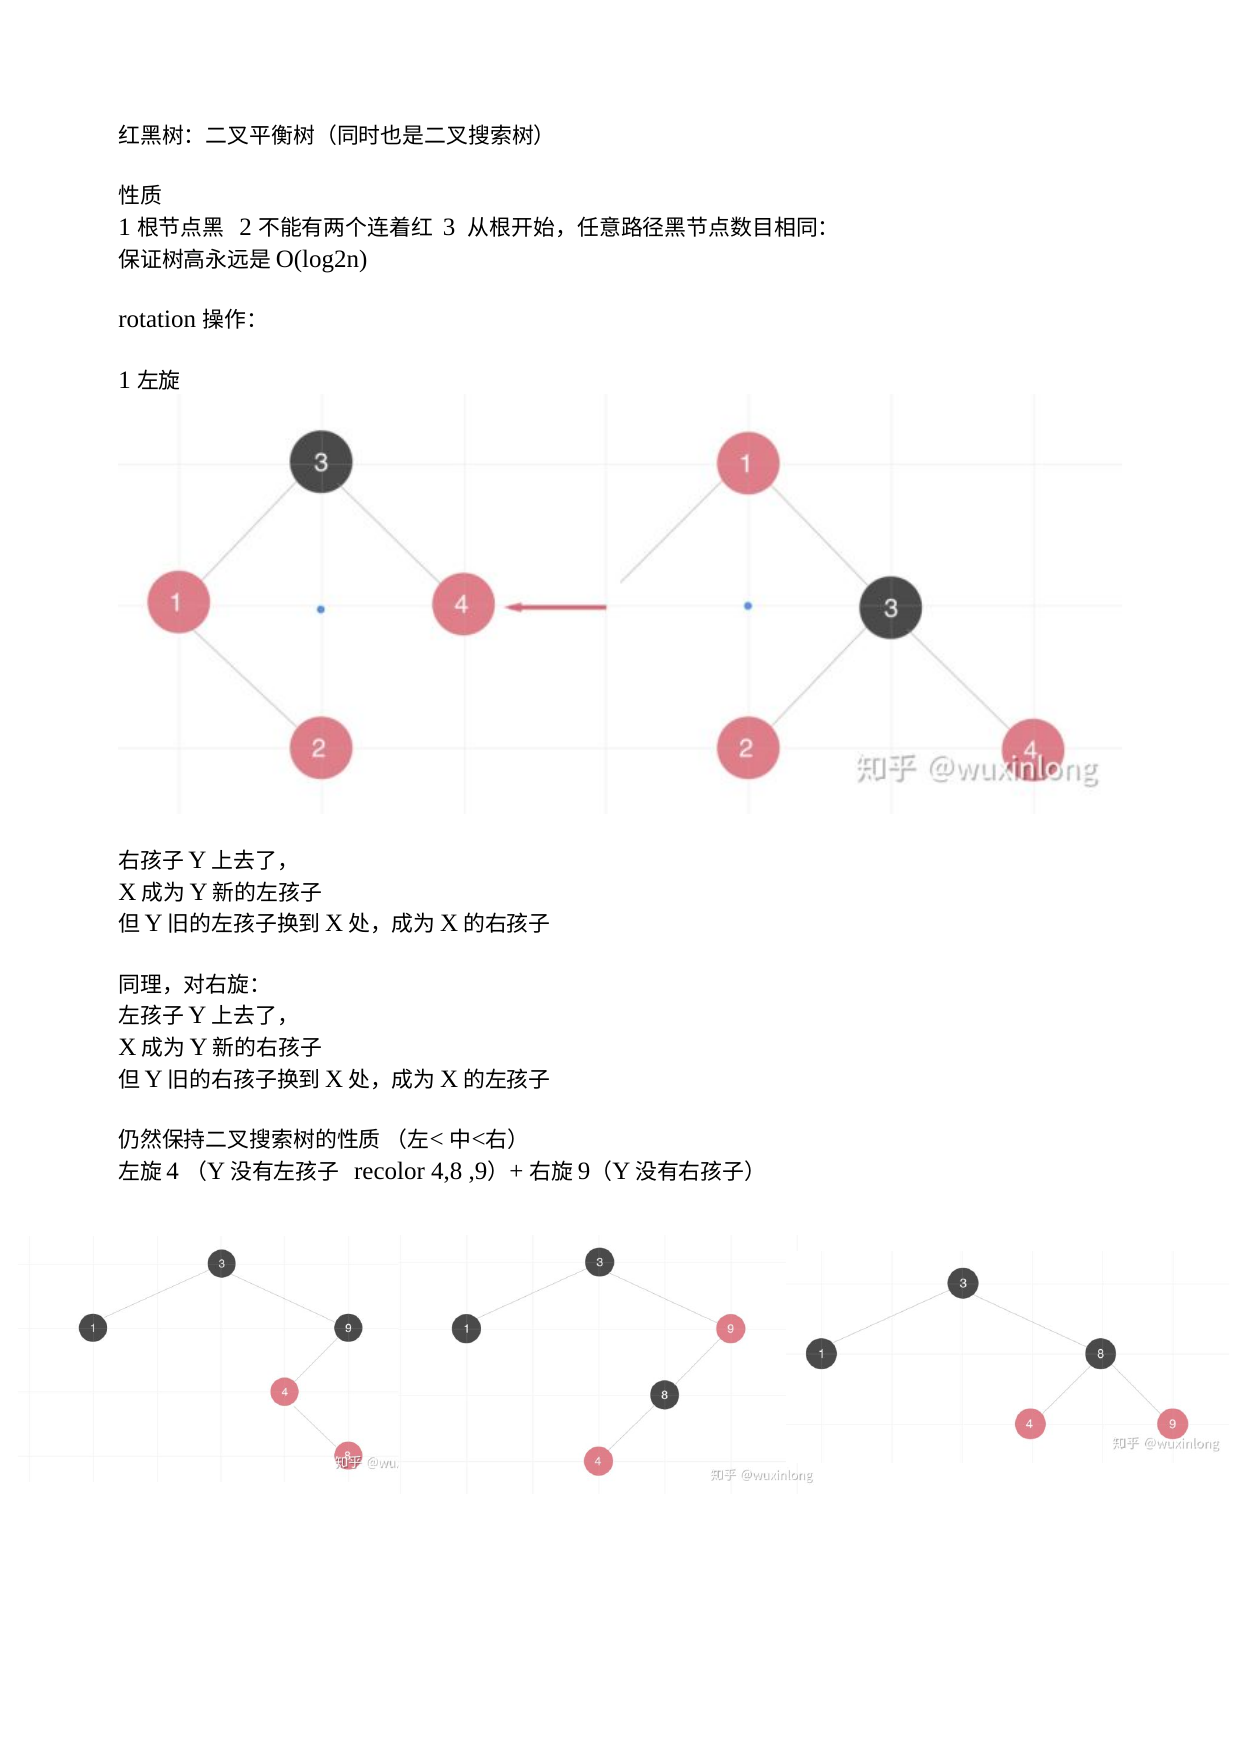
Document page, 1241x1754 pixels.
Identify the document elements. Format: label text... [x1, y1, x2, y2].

text 左旋4 （Y没有左孩子 recolor 4,8 ,9）+ 右旋9（Y没有右孩子） [118, 1154, 1122, 1185]
text 但Y旧的右孩子换到X处，成为X的左孩子 [118, 1062, 1122, 1093]
text 性质 [118, 178, 1122, 210]
text 保证树高永远是O(log2n) [118, 242, 1122, 273]
text X成为Y新的右孩子 [118, 1030, 1122, 1062]
picture [118, 394, 1123, 814]
text 同理，对右旋： [118, 967, 1122, 998]
picture [17, 1235, 1230, 1494]
text 右孩子Y上去了， [118, 843, 1122, 874]
text rotation 操作： [118, 302, 1122, 334]
text 但Y旧的左孩子换到X处，成为X的右孩子 [118, 906, 1122, 938]
text 红黑树：二叉平衡树（同时也是二叉搜索树） [118, 118, 1122, 150]
text 仍然保持二叉搜索树的性质 （左< 中<右） [118, 1122, 1122, 1154]
text 1 左旋 [118, 363, 1122, 394]
text X成为Y新的左孩子 [118, 874, 1122, 906]
text 1 根节点黑 2 不能有两个连着红 3 从根开始，任意路径黑节点数目相同： [118, 210, 1122, 242]
text 左孩子Y上去了， [118, 998, 1122, 1030]
